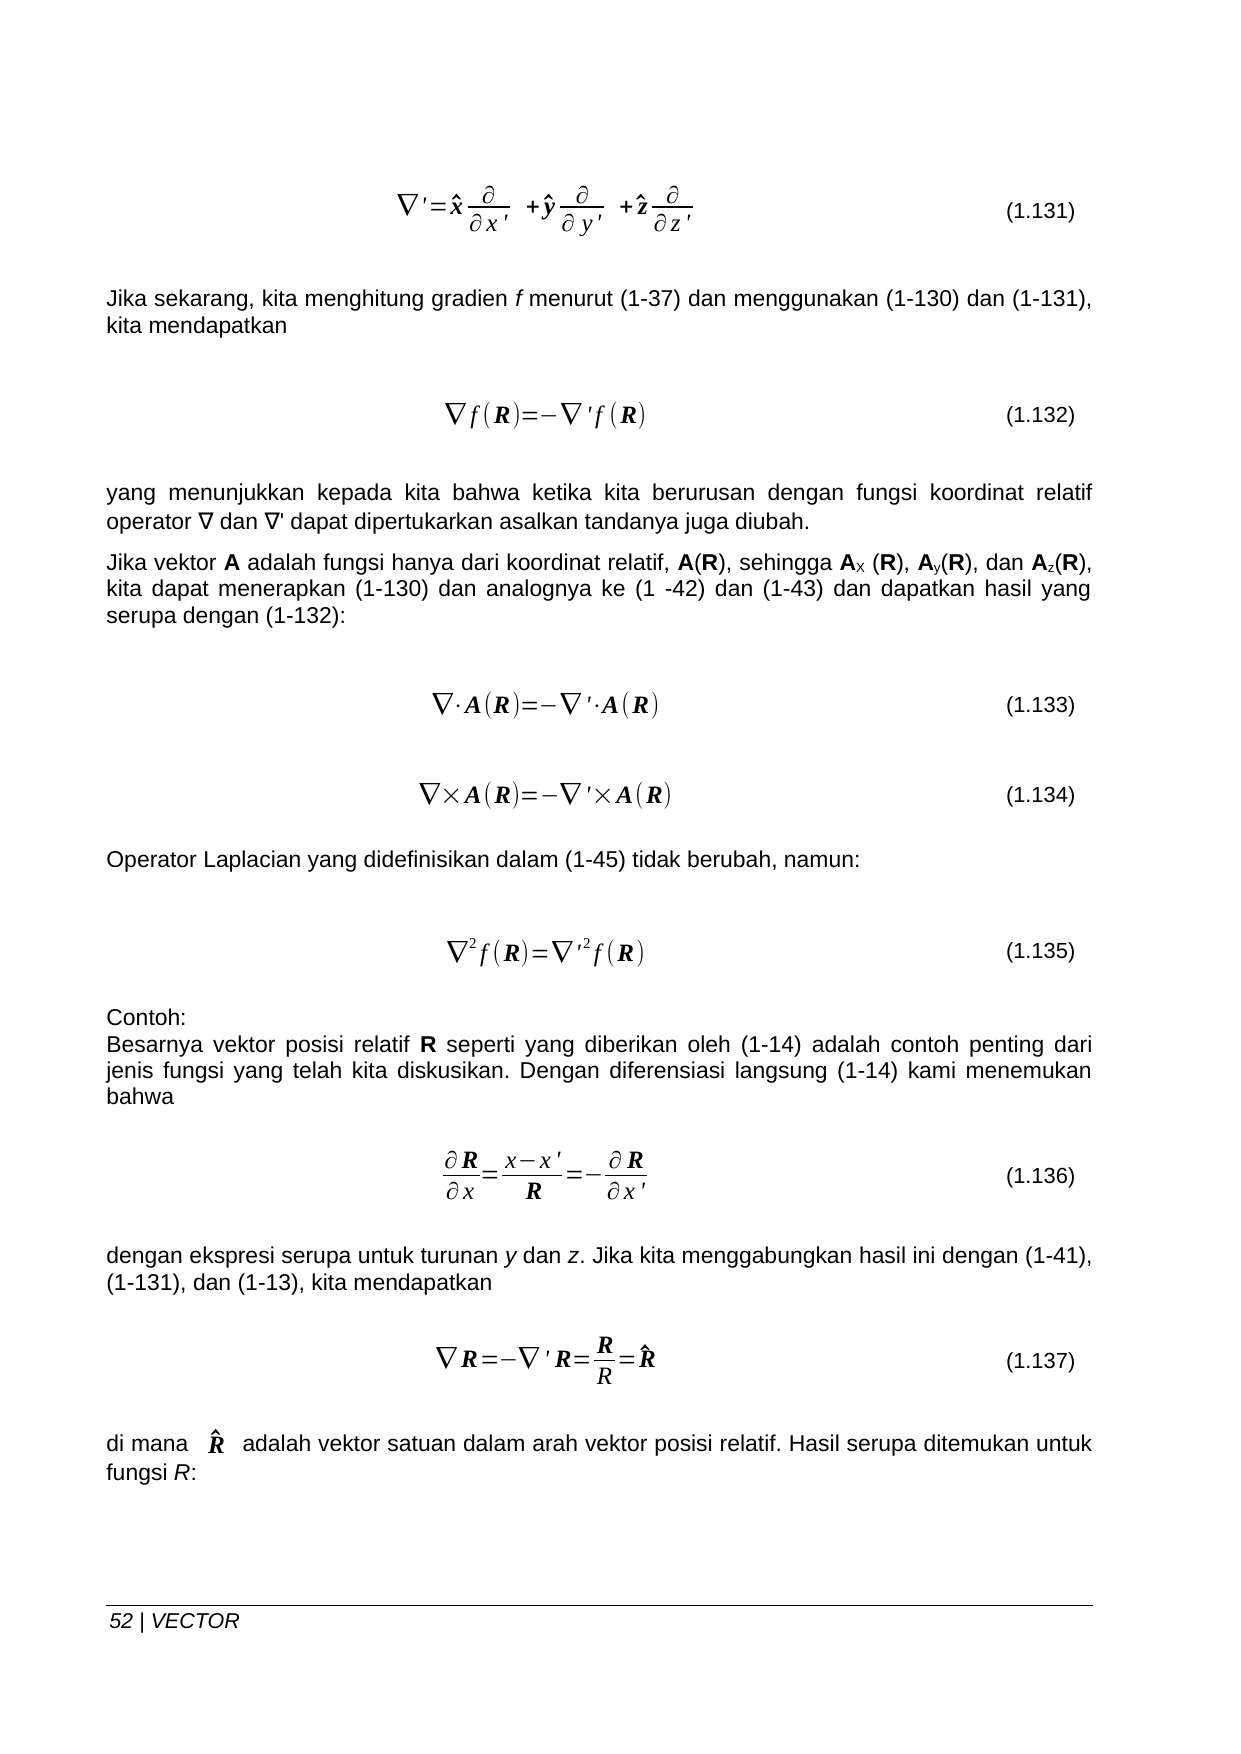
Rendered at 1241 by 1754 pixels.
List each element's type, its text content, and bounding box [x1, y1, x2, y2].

text di manaadalah vektor satuan dalam arah vektor posisi relatif. Hasil serupa ditemukan untuk fungsi R: [106, 1427, 1093, 1485]
table_header [106, 1321, 983, 1401]
table_header [106, 680, 983, 730]
text Operator Laplacian yang didefinisikan dalam (1-45) tidak berubah, namun: [106, 846, 1093, 873]
table_header (1.134) [983, 769, 1093, 820]
text yang menunjukkan kepada kita bahwa ketika kita berurusan dengan fungsi koordinat relatif operator ∇ dan ∇' dapat dipertukarkan asalkan tandanya juga diubah. [106, 479, 1093, 537]
table_header (1.137) [983, 1321, 1093, 1401]
text dengan ekspresi serupa untuk turunan y dan z. Jika kita menggabungkan hasil ini dengan (1-41), (1-131), dan (1-13), kita mendapatkan [106, 1242, 1093, 1295]
table_header (1.131) [983, 174, 1093, 246]
table_header [106, 389, 983, 440]
text Jika vektor A adalah fungsi hanya dari koordinat relatif, A(R), sehingga AX (R), Ay(R), dan Az(R), kita dapat menerapkan (1-130) dan analognya ke (1 -42) dan (1-43) dan dapatkan hasil yang serupa dengan (1-132): [106, 549, 1093, 628]
text Besarnya vektor posisi relatif R seperti yang diberikan oleh (1-14) adalah contoh penting dari jenis fungsi yang telah kita diskusikan. Dengan diferensiasi langsung (1-14) kami menemukan bahwa [106, 1031, 1093, 1109]
table_header [106, 769, 983, 820]
table_header [106, 924, 983, 978]
table_header [106, 174, 983, 246]
table_header (1.132) [983, 389, 1093, 440]
text Contoh: [106, 1004, 1093, 1031]
table_header [106, 1136, 983, 1216]
table_header (1.135) [983, 924, 1093, 978]
table_header (1.136) [983, 1136, 1093, 1216]
table_header (1.133) [983, 680, 1093, 730]
text Jika sekarang, kita menghitung gradien f menurut (1-37) dan menggunakan (1-130) dan (1-131), kita mendapatkan [106, 285, 1093, 338]
